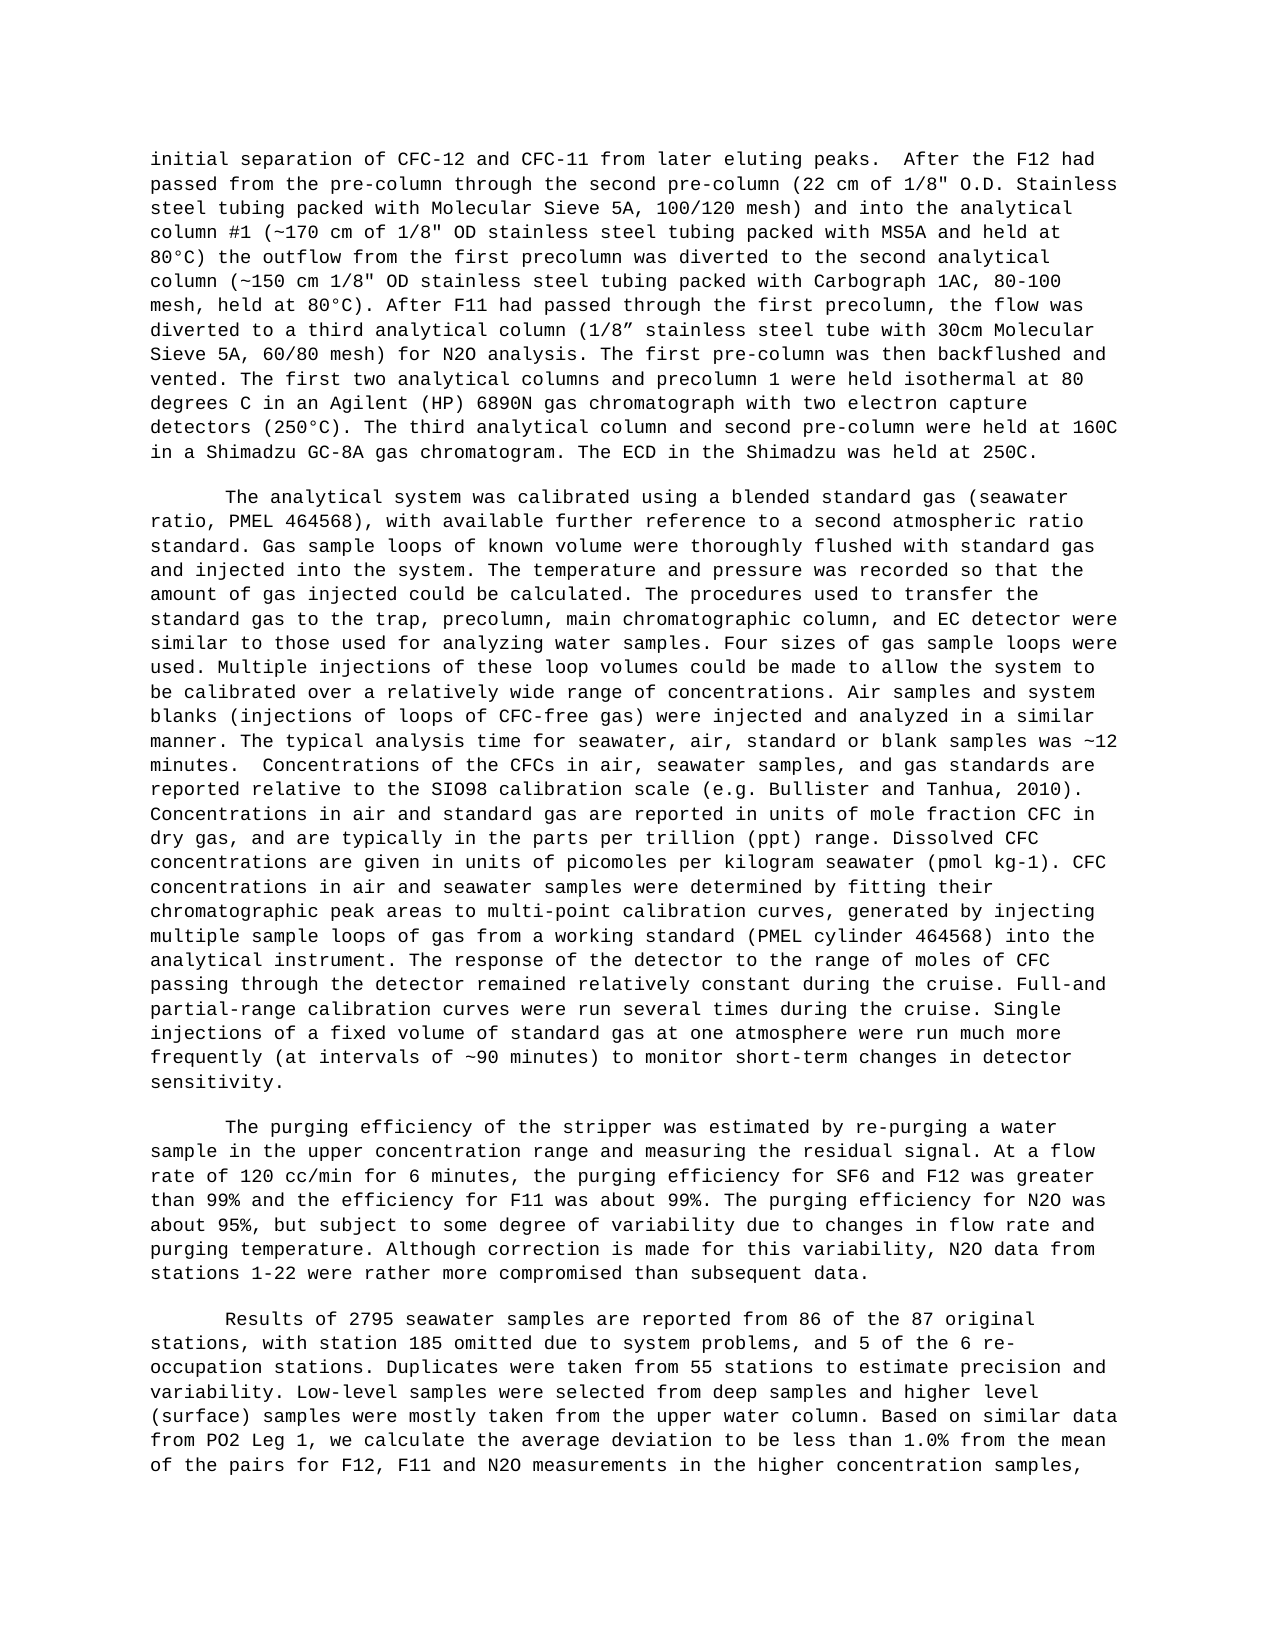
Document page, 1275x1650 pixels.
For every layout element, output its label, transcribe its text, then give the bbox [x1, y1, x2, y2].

text Results of 2795 seawater samples are reported from 86 of the 87 original stations, with station 185 omitted due to system problems, and 5 of the 6 re-occupation stations. Duplicates were taken from 55 stations to estimate precision and variability. Low-level samples were selected from deep samples and higher level (surface) samples were mostly taken from the upper water column. Based on similar data from PO2 Leg 1, we calculate the average deviation to be less than 1.0% from the mean of the pairs for F12, F11 and N2O measurements in the higher concentration samples, [150, 1309, 1125, 1477]
text The purging efficiency of the stripper was estimated by re-purging a water sample in the upper concentration range and measuring the residual signal. At a flow rate of 120 cc/min for 6 minutes, the purging efficiency for SF6 and F12 was greater than 99% and the efficiency for F11 was about 99%. The purging efficiency for N2O was about 95%, but subject to some degree of variability due to changes in flow rate and purging temperature. Although correction is made for this variability, N2O data from stations 1-22 were rather more compromised than subsequent data. [150, 1118, 1125, 1285]
text The analytical system was calibrated using a blended standard gas (seawater ratio, PMEL 464568), with available further reference to a second atmospheric ratio standard. Gas sample loops of known volume were thoroughly flushed with standard gas and injected into the system. The temperature and pressure was recorded so that the amount of gas injected could be calculated. The procedures used to transfer the standard gas to the trap, precolumn, main chromatographic column, and EC detector were similar to those used for analyzing water samples. Four sizes of gas sample loops were used. Multiple injections of these loop volumes could be made to allow the system to be calibrated over a relatively wide range of concentrations. Air samples and system blanks (injections of loops of CFC-free gas) were injected and analyzed in a similar manner. The typical analysis time for seawater, air, standard or blank samples was ~12 minutes. Concentrations of the CFCs in air, seawater samples, and gas standards are reported relative to the SIO98 calibration scale (e.g. Bullister and Tanhua, 2010). Concentrations in air and standard gas are reported in units of mole fraction CFC in dry gas, and are typically in the parts per trillion (ppt) range. Dissolved CFC concentrations are given in units of picomoles per kilogram seawater (pmol kg-1). CFC concentrations in air and seawater samples were determined by fitting their chromatographic peak areas to multi-point calibration curves, generated by injecting multiple sample loops of gas from a working standard (PMEL cylinder 464568) into the analytical instrument. The response of the detector to the range of moles of CFC passing through the detector remained relatively constant during the cruise. Full-and partial-range calibration curves were run several times during the cruise. Single injections of a fixed volume of standard gas at one atmosphere were run much more frequently (at intervals of ~90 minutes) to monitor short-term changes in detector sensitivity. [150, 488, 1125, 1094]
text initial separation of CFC-12 and CFC-11 from later eluting peaks. After the F12 had passed from the pre-column through the second pre-column (22 cm of 1/8" O.D. Stainless steel tubing packed with Molecular Sieve 5A, 100/120 mesh) and into the analytical column #1 (~170 cm of 1/8" OD stainless steel tubing packed with MS5A and held at 80°C) the outflow from the first precolumn was diverted to the second analytical column (~150 cm 1/8" OD stainless steel tubing packed with Carbograph 1AC, 80-100 mesh, held at 80°C). After F11 had passed through the first precolumn, the flow was diverted to a third analytical column (1/8” stainless steel tube with 30cm Molecular Sieve 5A, 60/80 mesh) for N2O analysis. The first pre-column was then backflushed and vented. The first two analytical columns and precolumn 1 were held isothermal at 80 degrees C in an Agilent (HP) 6890N gas chromatograph with two electron capture detectors (250°C). The third analytical column and second pre-column were held at 160C in a Shimadzu GC-8A gas chromatogram. The ECD in the Shimadzu was held at 250C. [150, 150, 1125, 464]
